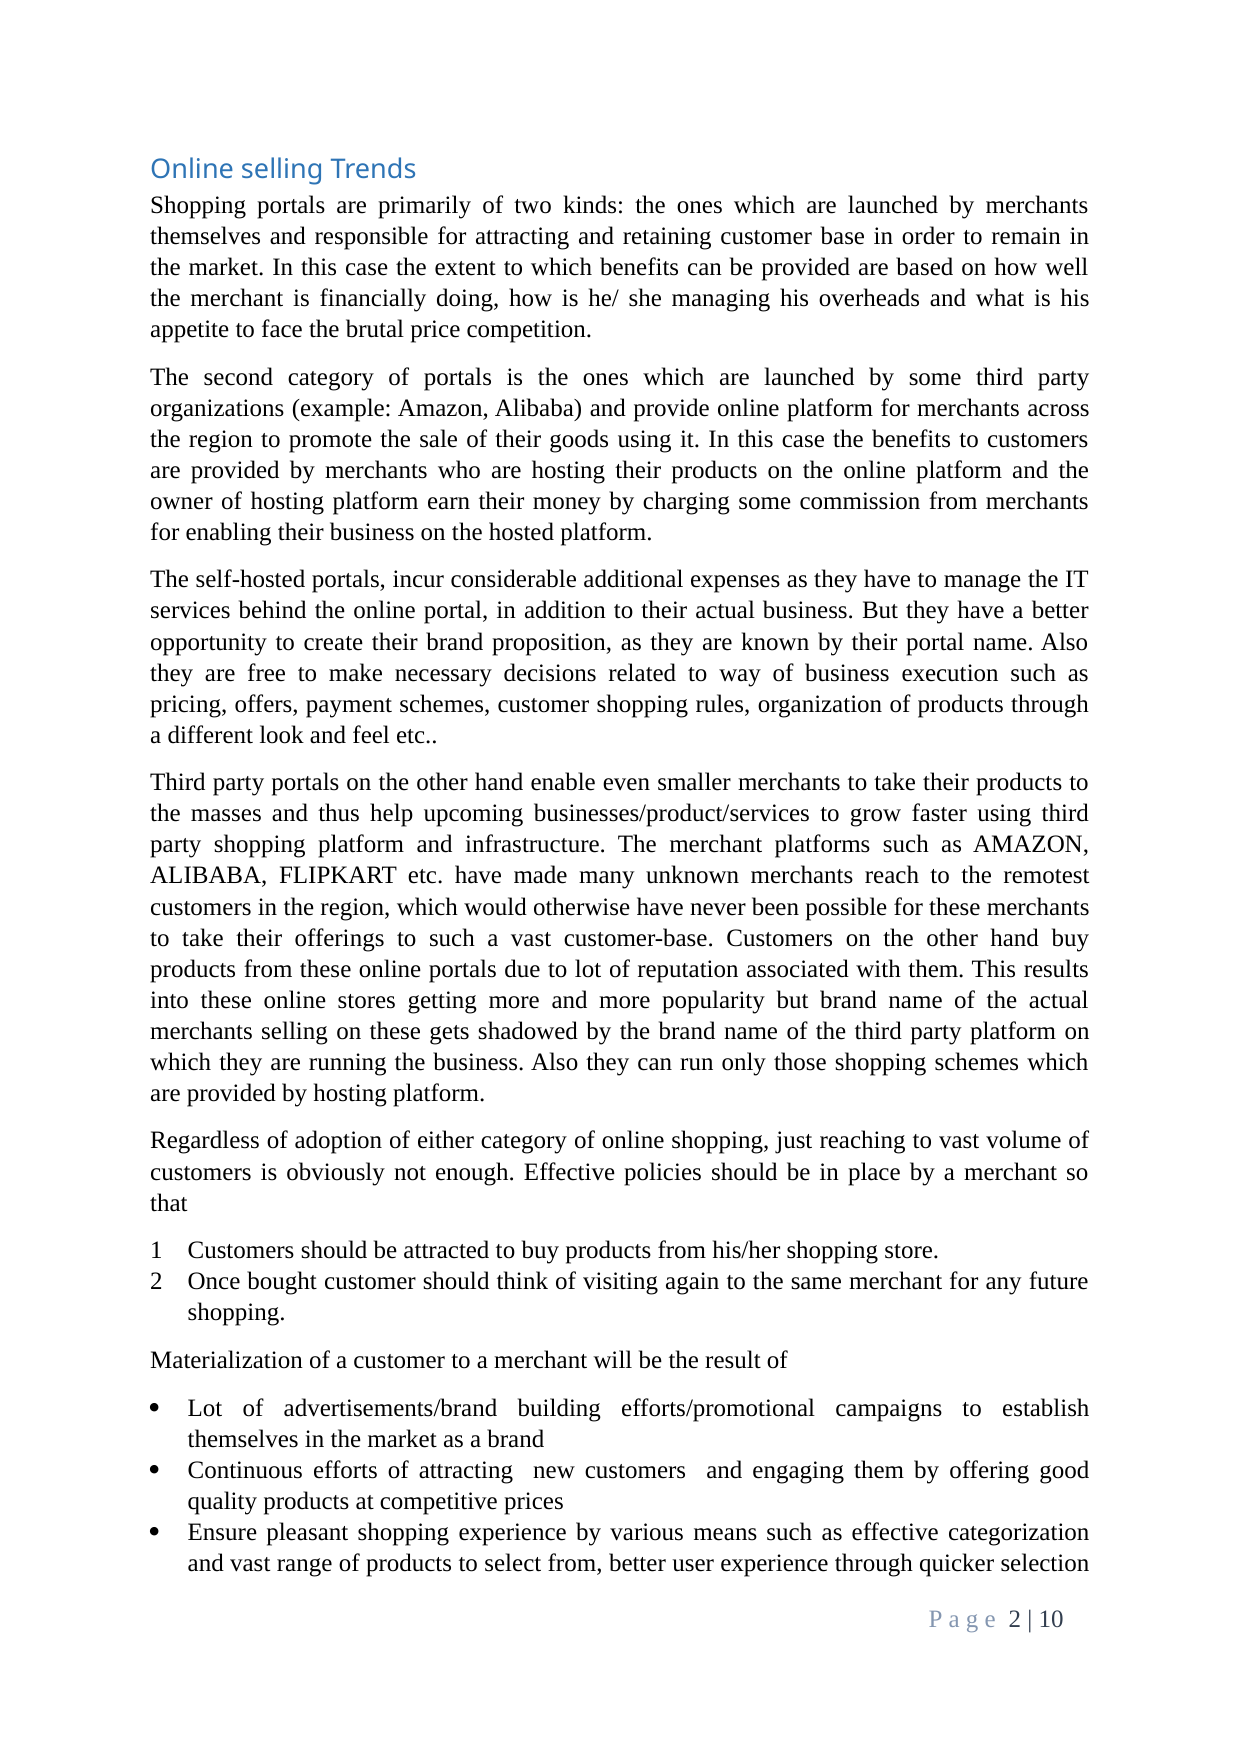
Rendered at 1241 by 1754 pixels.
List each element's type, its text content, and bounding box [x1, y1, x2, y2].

list Once bought customer should think of visiting again to the same merchant for any future shopping. [150, 1266, 1090, 1326]
list Customers should be attracted to buy products from his/her shopping store. [150, 1235, 1090, 1264]
text Materialization of a customer to a merchant will be the result of [150, 1345, 1090, 1374]
text The self-hosted portals, incur considerable additional expenses as they have to manage the IT services behind the online portal, in addition to their actual business. But they have a better opportunity to create their brand proposition, as they are known by their portal name. Also they are free to make necessary decisions related to way of business execution such as pricing, offers, payment schemes, customer shopping rules, organization of products through a different look and feel etc.. [150, 564, 1090, 748]
text The second category of portals is the ones which are launched by some third party organizations (example: Amazon, Alibaba) and provide online platform for merchants across the region to promote the sale of their goods using it. In this case the benefits to customers are provided by merchants who are hosting their products on the online platform and the owner of hosting platform earn their money by charging some commission from merchants for enabling their business on the hosted platform. [150, 362, 1090, 546]
text Regardless of adoption of either category of online shopping, just reaching to vast volume of customers is obviously not enough. Effective policies should be in place by a merchant so that [150, 1126, 1090, 1216]
subtitle Online selling Trends [150, 150, 1090, 187]
list Continuous efforts of attracting new customers and engaging them by offering good quality products at competitive prices [150, 1455, 1090, 1515]
text Shopping portals are primarily of two kinds: the ones which are launched by merchants themselves and responsible for attracting and retaining customer base in order to remain in the market. In this case the extent to which benefits can be provided are based on how well the merchant is financially doing, how is he/ she managing his overheads and what is his appetite to face the brutal price competition. [150, 190, 1090, 343]
list Ensure pleasant shopping experience by various means such as effective categorization and vast range of products to select from, better user experience through quicker selection [150, 1517, 1090, 1577]
list Lot of advertisements/brand building efforts/promotional campaigns to establish themselves in the market as a brand [150, 1393, 1090, 1453]
text Third party portals on the other hand enable even smaller merchants to take their products to the masses and thus help upcoming businesses/product/services to grow faster using third party shopping platform and infrastructure. The merchant platforms such as AMAZON, ALIBABA, FLIPKART etc. have made many unknown merchants reach to the remotest customers in the region, which would otherwise have never been possible for these merchants to take their offerings to such a vast customer-base. Customers on the other hand buy products from these online portals due to lot of reputation associated with them. This results into these online stores getting more and more popularity but brand name of the actual merchants selling on these gets shadowed by the brand name of the third party platform on which they are running the business. Also they can run only those shopping schemes which are provided by hosting platform. [150, 767, 1090, 1107]
